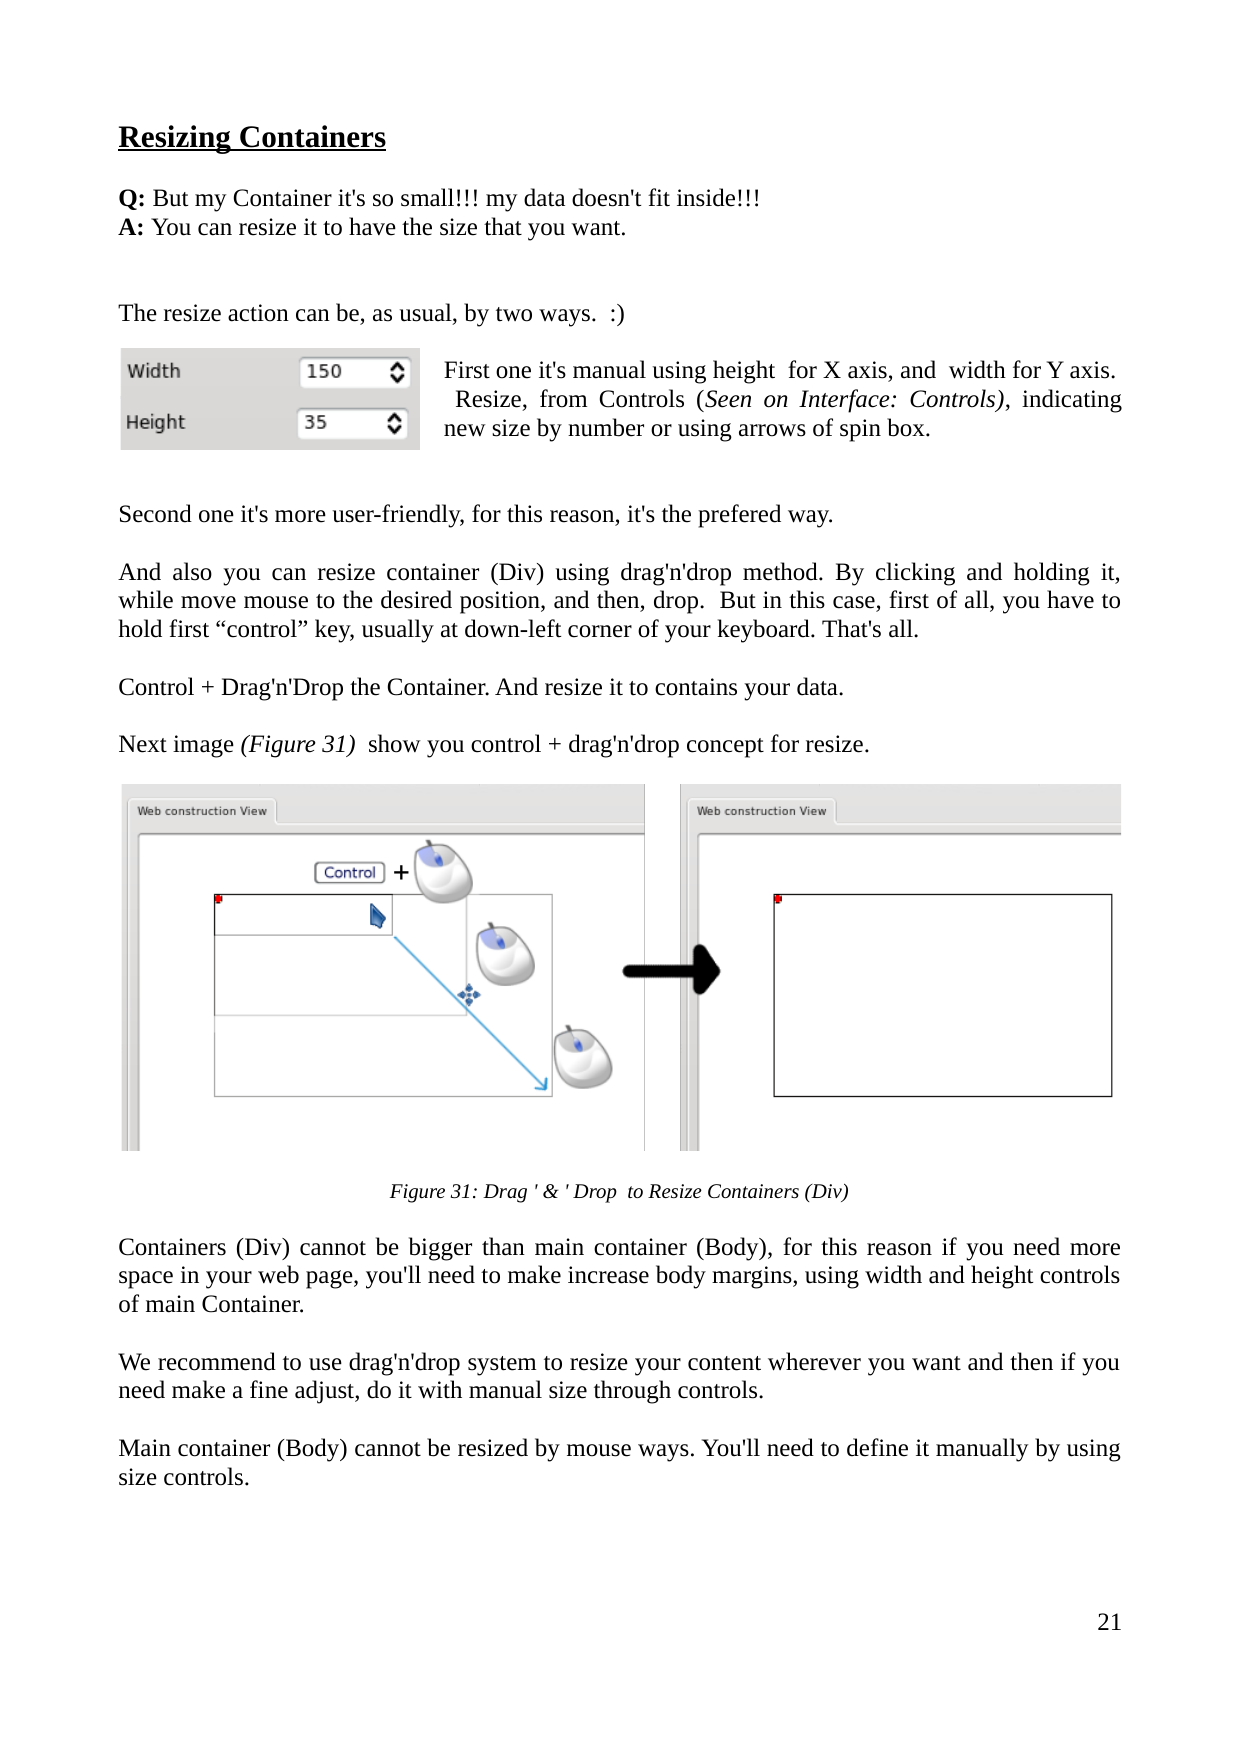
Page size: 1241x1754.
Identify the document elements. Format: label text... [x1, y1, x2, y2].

picture [121, 784, 1122, 1151]
text A: You can resize it to have the size that you want. [118, 212, 1122, 240]
text The resize action can be, as usual, by two ways. :) [118, 298, 1122, 327]
text Control + Drag'n'Drop the Container. And resize it to contains your data. [118, 672, 1122, 700]
text We recommend to use drag'n'drop system to resize your content wherever you want and then if you need make a fine adjust, do it with manual size through controls. [118, 1347, 1122, 1404]
text And also you can resize container (Div) using drag'n'drop method. By clicking and holding it, while move mouse to the desired position, and then, drop. But in this case, first of all, you have to hold first “control” key, usually at down-left corner of your keyboard. That's all. [118, 557, 1122, 643]
text Second one it's more user-friendly, for this reason, it's the prefered way. [118, 499, 1122, 528]
text Next image (Figure 31) show you control + drag'n'drop concept for resize. [118, 729, 1122, 758]
text Q: But my Container it's so small!!! my data doesn't fit inside!!! [118, 183, 1122, 212]
text Resizing Containers [118, 118, 1122, 154]
text Resize, from Controls (Seen on Interface: Controls), indicating new size by number or using arrows of spin box. [420, 384, 1122, 442]
text First one it's manual using height for X axis, and width for Y axis. [420, 355, 1122, 384]
text Containers (Div) cannot be bigger than main container (Body), for this reason if you need more space in your web page, you'll need to make increase body margins, using width and height controls of main Container. [118, 1232, 1122, 1318]
text Figure 31: Drag ' & ' Drop to Resize Containers (Div) [118, 1179, 1122, 1203]
picture [120, 348, 420, 450]
text Main container (Body) cannot be resized by mouse ways. You'll need to define it manually by using size controls. [118, 1433, 1122, 1490]
